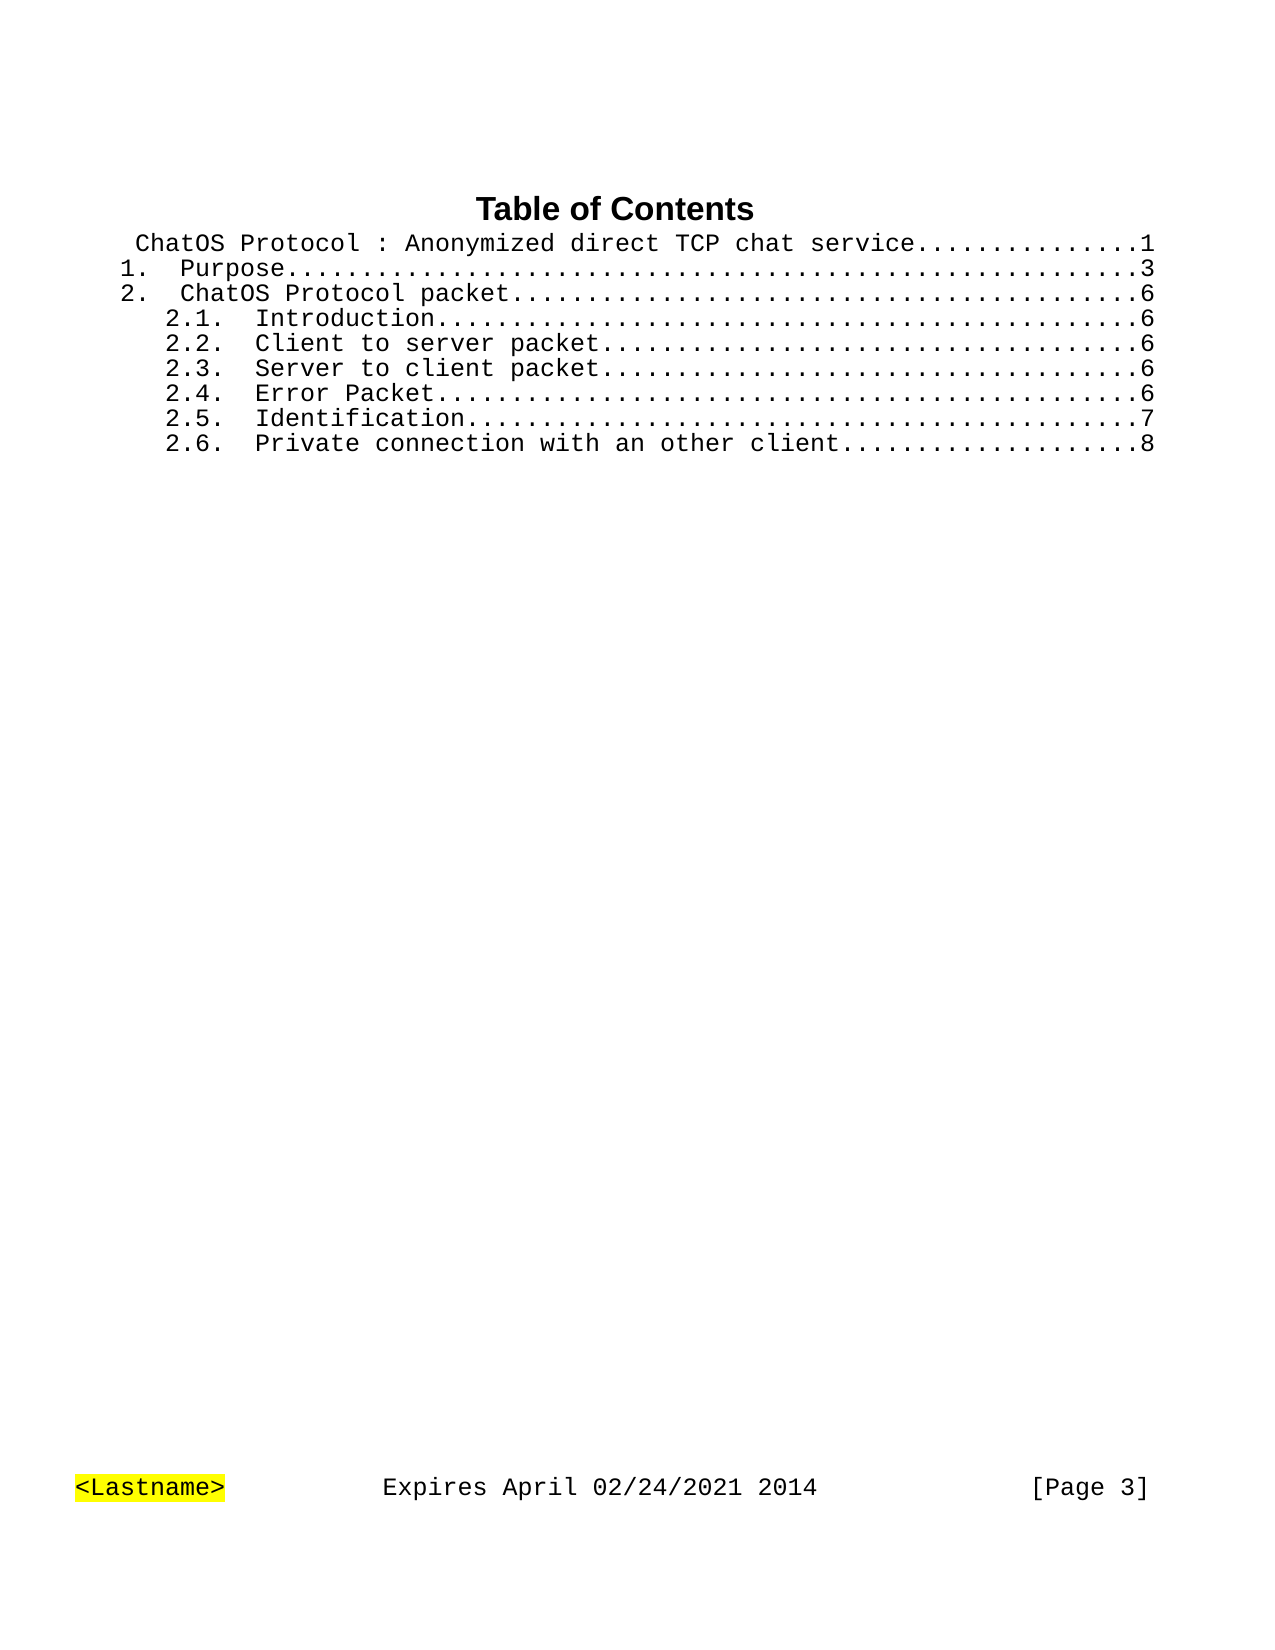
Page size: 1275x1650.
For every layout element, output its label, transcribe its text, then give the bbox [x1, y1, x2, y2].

text 2.3. Server to client packet 6 [165, 356, 1155, 381]
text 1. Purpose 3 [120, 256, 1155, 281]
text 2.4. Error Packet 6 [165, 381, 1155, 406]
subtitle Table of Contents [75, 200, 1155, 225]
text 2. ChatOS Protocol packet 6 [120, 281, 1155, 306]
text 2.6. Private connection with an other client 8 [165, 431, 1155, 456]
text 2.2. Client to server packet 6 [165, 331, 1155, 356]
text 2.1. Introduction 6 [165, 306, 1155, 331]
text 2.5. Identification 7 [165, 406, 1155, 431]
text ChatOS Protocol : Anonymized direct TCP chat service 1 [120, 231, 1155, 256]
